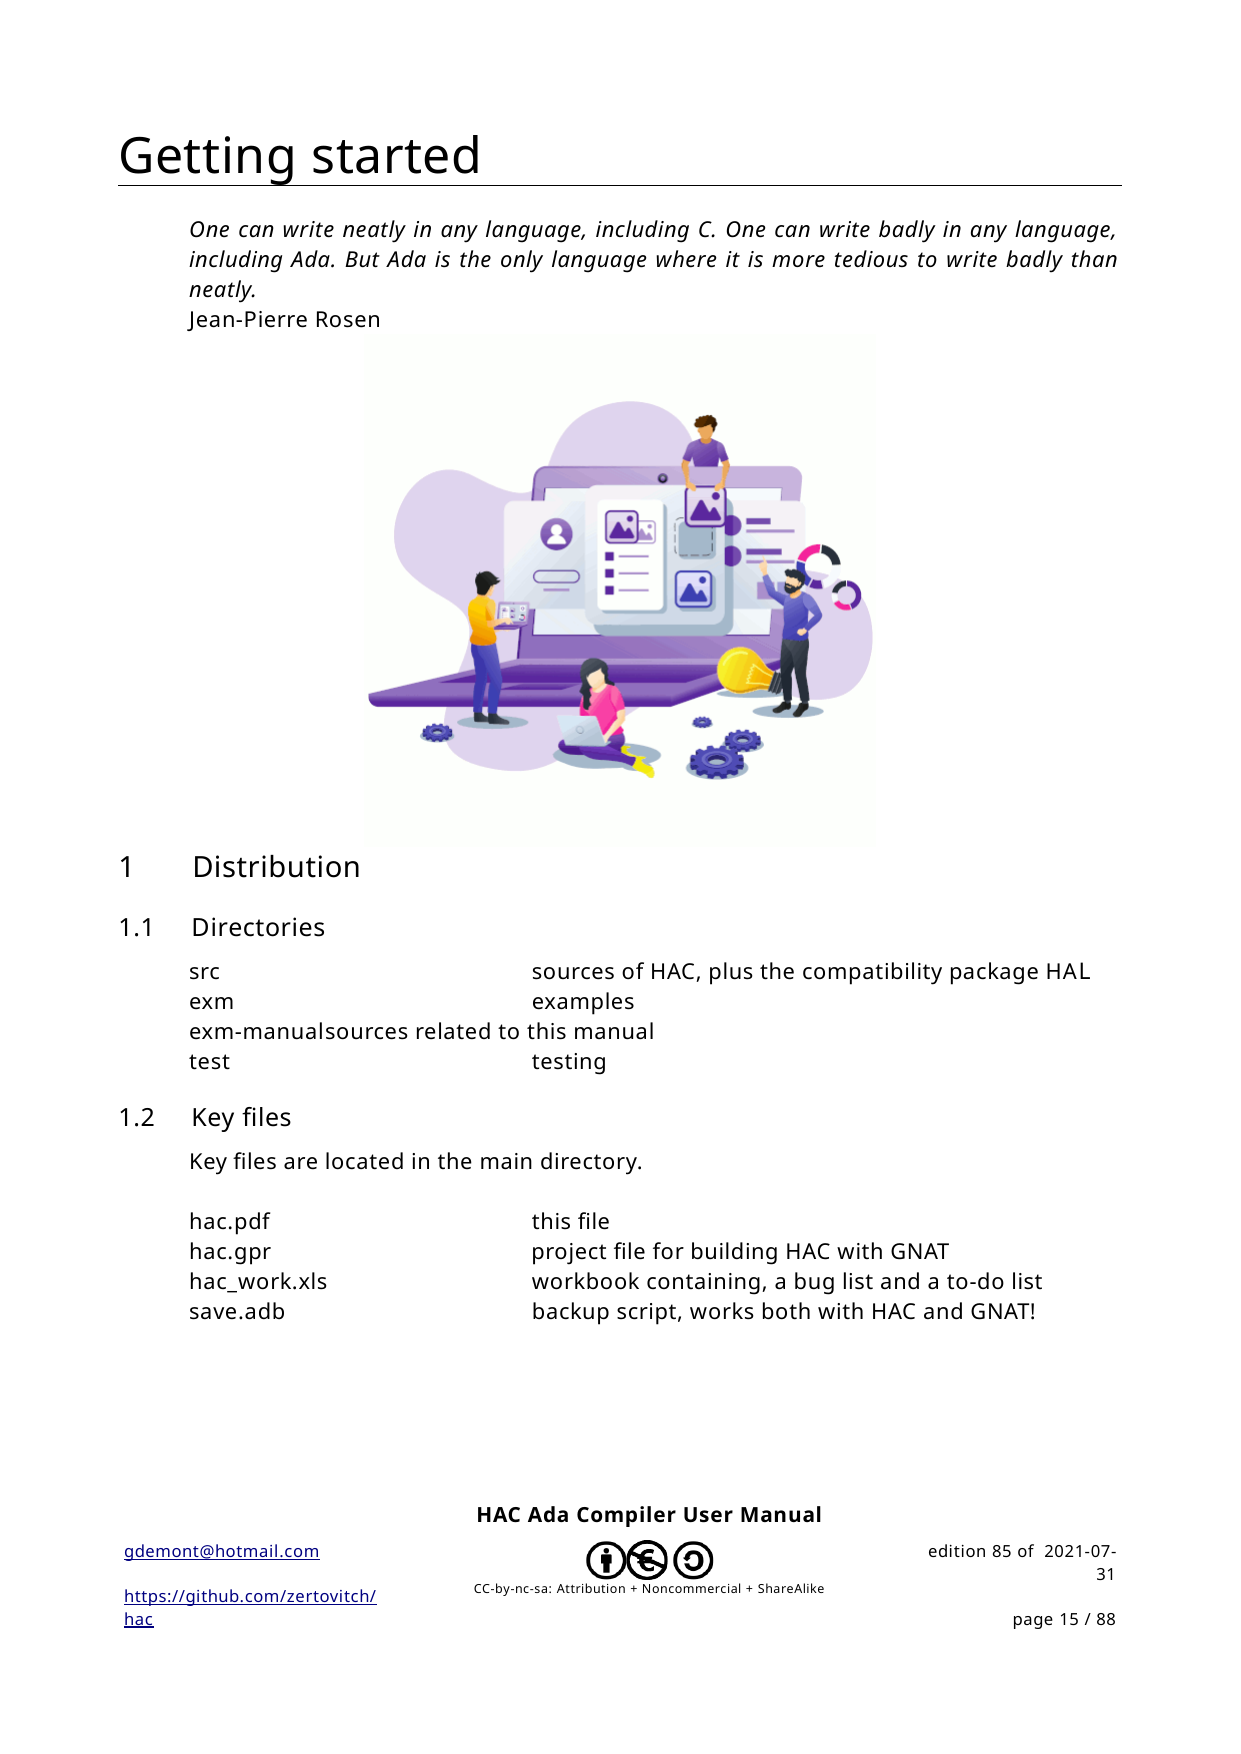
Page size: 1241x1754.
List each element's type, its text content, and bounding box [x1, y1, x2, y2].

text test testing [189, 1046, 1122, 1076]
text save.adb backup script, works both with HAC and GNAT! [189, 1296, 1122, 1326]
subtitle Getting started [118, 118, 1122, 185]
text Jean-Pierre Rosen [189, 304, 1122, 334]
picture [672, 1540, 714, 1580]
text exm-manual sources related to this manual [189, 1016, 1122, 1046]
text src sources of HAC, plus the compatibility package HAL [189, 955, 1122, 986]
text hac_work.xls workbook containing, a bug list and a to-do list [189, 1266, 1122, 1296]
text One can write neatly in any language, including C. One can write badly in any language, including Ada. But Ada is the only language where it is more tedious to write badly than neatly. [189, 214, 1122, 304]
text Key files are located in the main directory. [189, 1146, 1122, 1176]
subtitle Distribution [118, 364, 1122, 886]
picture [364, 334, 877, 847]
picture [585, 1540, 668, 1580]
text hac.pdf this file [189, 1206, 1122, 1236]
subtitle Directories [118, 909, 1122, 943]
text hac.gpr project file for building HAC with GNAT [189, 1236, 1122, 1266]
text exm examples [189, 986, 1122, 1016]
subtitle Key files [118, 1100, 1122, 1134]
